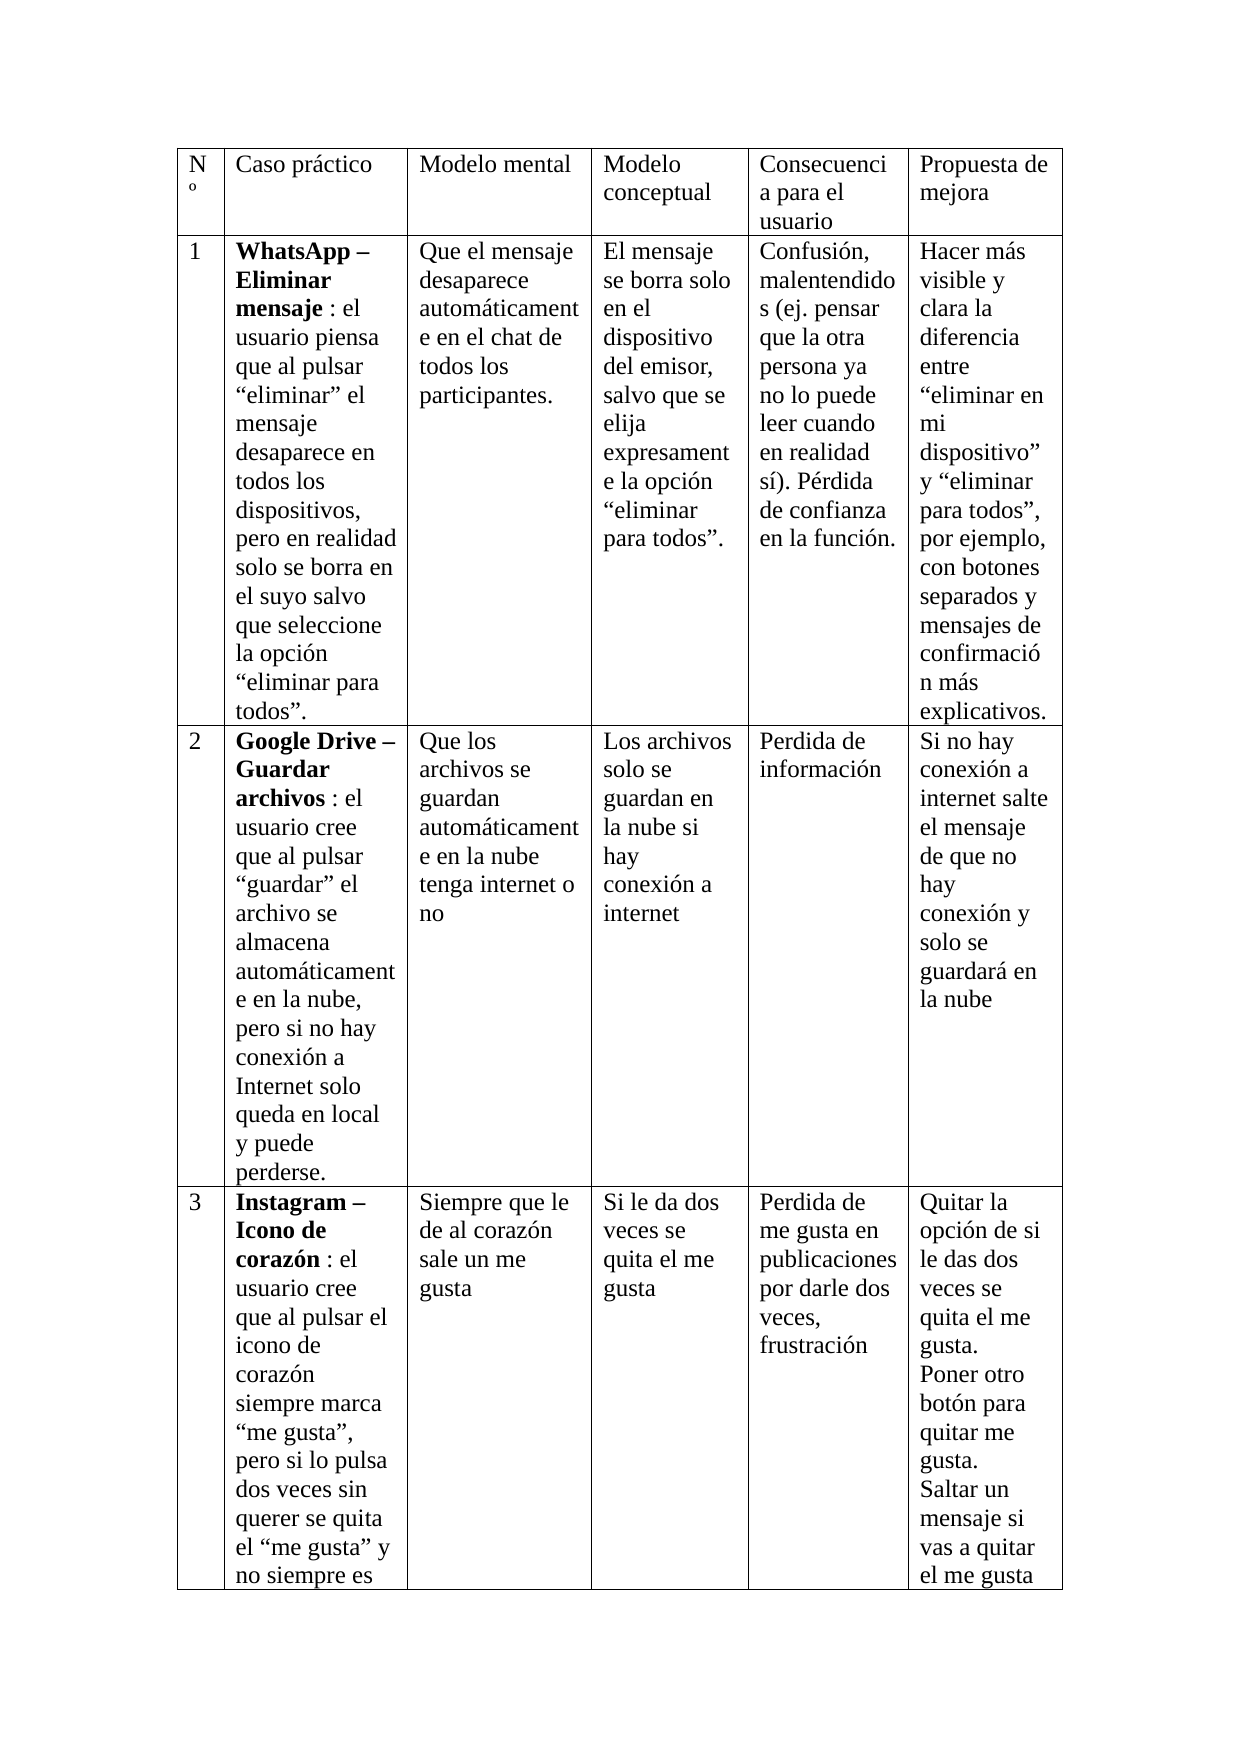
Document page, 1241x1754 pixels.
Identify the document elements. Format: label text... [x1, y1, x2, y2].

table_cell Hacer más visible y clara la diferencia entre “eliminar en mi dispositivo” y “eliminar para todos”, por ejemplo, con botones separados y mensajes de confirmación más explicativos. [909, 236, 1062, 725]
table_cell Siempre que le de al corazón sale un me gusta [408, 1187, 591, 1589]
table_cell Si no hay conexión a internet salte el mensaje de que no hay conexión y solo se guardará en la nube [909, 726, 1062, 1186]
table_cell Que los archivos se guardan automáticamente en la nube tenga internet o no [408, 726, 591, 1186]
table_cell WhatsApp – Eliminar mensaje : el usuario piensa que al pulsar “eliminar” el mensaje desaparece en todos los dispositivos, pero en realidad solo se borra en el suyo salvo que seleccione la opción “eliminar para todos”. [225, 236, 407, 725]
table_cell Google Drive – Guardar archivos : el usuario cree que al pulsar “guardar” el archivo se almacena automáticamente en la nube, pero si no hay conexión a Internet solo queda en local y puede perderse. [225, 726, 407, 1186]
table_cell Si le da dos veces se quita el me gusta [592, 1187, 748, 1589]
table_cell 1 [178, 236, 224, 725]
table_header Consecuencia para el usuario [749, 149, 908, 235]
table_cell 2 [178, 726, 224, 1186]
table_cell Perdida de me gusta en publicaciones por darle dos veces, frustración [749, 1187, 908, 1589]
table_cell El mensaje se borra solo en el dispositivo del emisor, salvo que se elija expresamente la opción “eliminar para todos”. [592, 236, 748, 725]
table_header Modelo conceptual [592, 149, 748, 235]
table_cell 3 [178, 1187, 224, 1589]
table_cell Instagram – Icono de corazón : el usuario cree que al pulsar el icono de corazón siempre marca “me gusta”, pero si lo pulsa dos veces sin querer se quita el “me gusta” y no siempre es [225, 1187, 407, 1589]
table_cell Que el mensaje desaparece automáticamente en el chat de todos los participantes. [408, 236, 591, 725]
table_header Propuesta de mejora [909, 149, 1062, 235]
table_cell Los archivos solo se guardan en la nube si hay conexión a internet [592, 726, 748, 1186]
table_cell Perdida de información [749, 726, 908, 1186]
table_cell Confusión, malentendidos (ej. pensar que la otra persona ya no lo puede leer cuando en realidad sí). Pérdida de confianza en la función. [749, 236, 908, 725]
table_header Caso práctico [225, 149, 407, 235]
table_header Modelo mental [408, 149, 591, 235]
table_header Nº [178, 149, 224, 235]
table_cell Quitar la opción de si le das dos veces se quita el me gusta. Poner otro botón para quitar me gusta. Saltar un mensaje si vas a quitar el me gusta [909, 1187, 1062, 1589]
